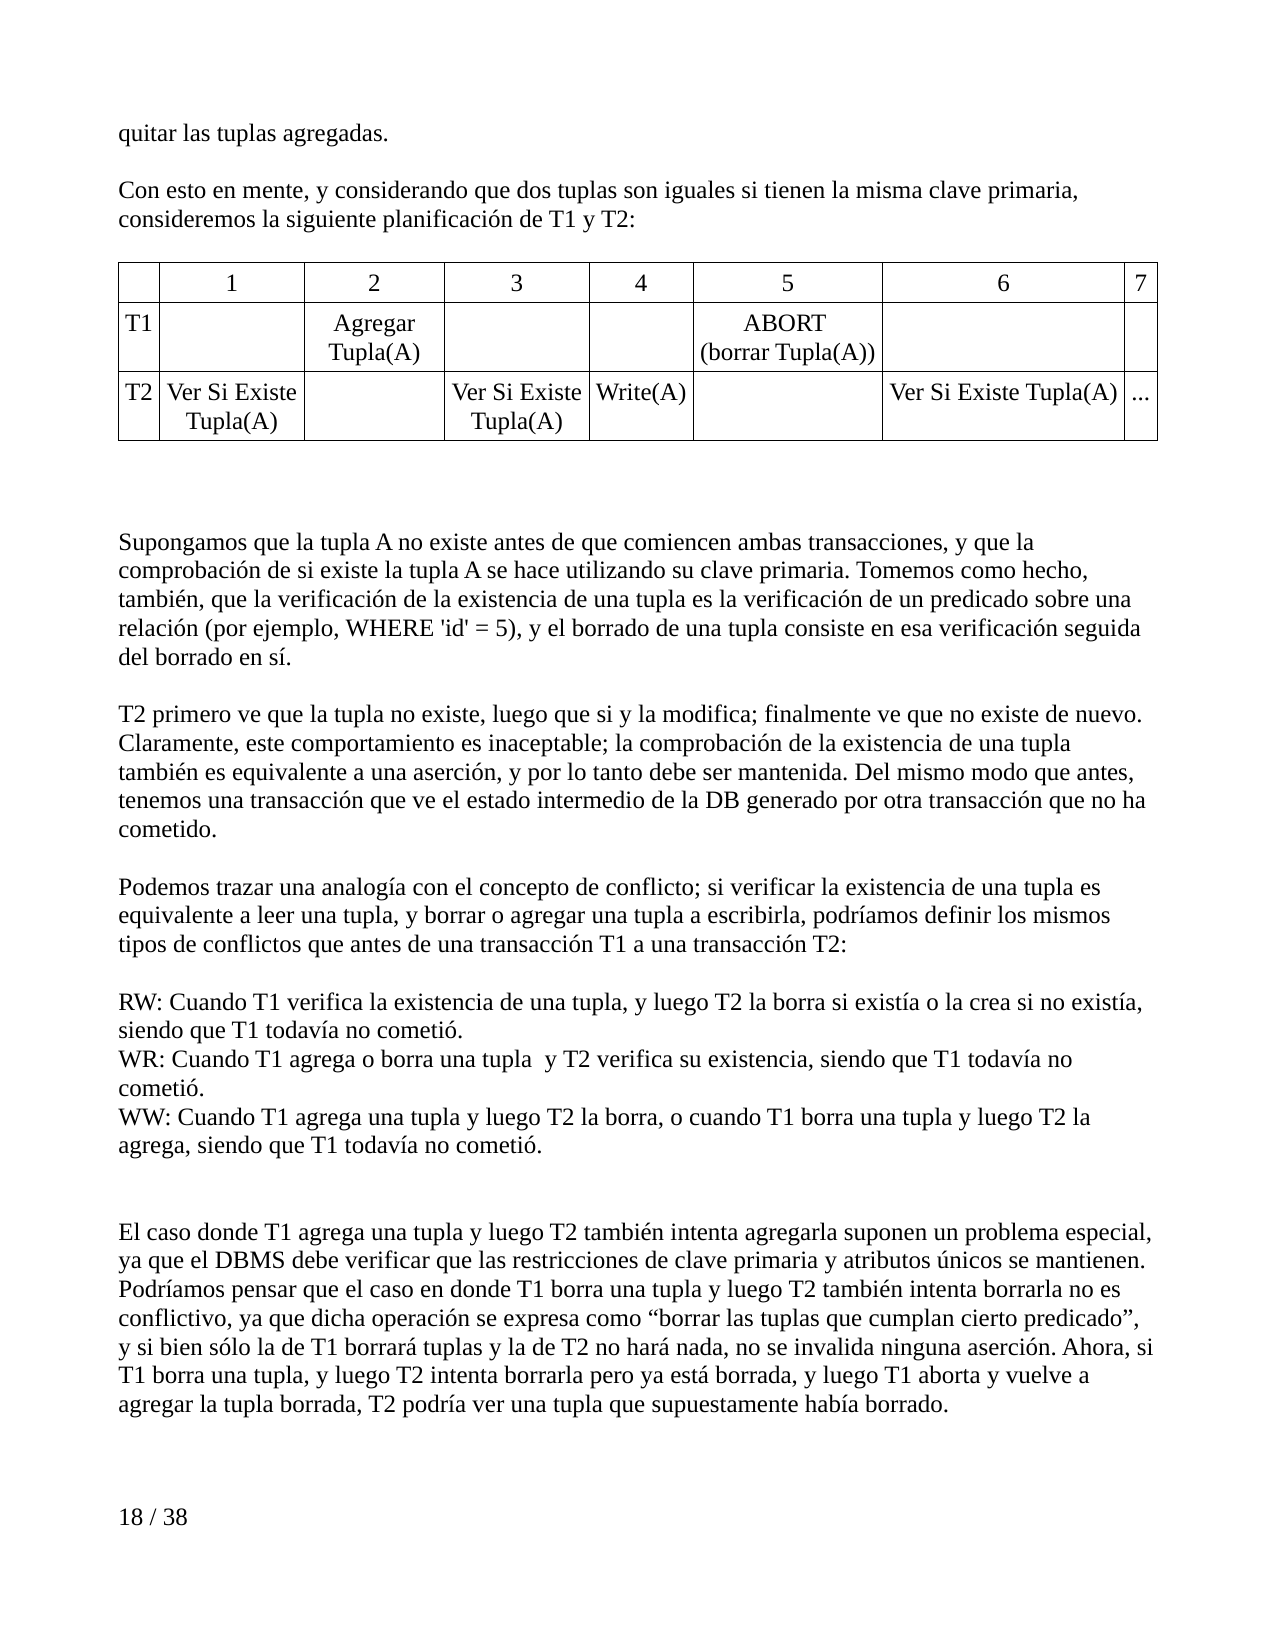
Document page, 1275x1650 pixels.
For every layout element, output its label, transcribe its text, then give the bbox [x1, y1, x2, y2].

table_cell [883, 303, 1124, 371]
table_header 5 [694, 263, 882, 302]
table_cell Ver Si Existe Tupla(A) [445, 372, 589, 440]
table_cell [1125, 303, 1157, 371]
text WR: Cuando T1 agrega o borra una tupla y T2 verifica su existencia, siendo que T1 todavía no cometió. [118, 1044, 1157, 1102]
table_header 7 [1125, 263, 1157, 302]
table_cell [694, 372, 882, 440]
table_header 1 [160, 263, 304, 302]
table_header 4 [590, 263, 693, 302]
text WW: Cuando T1 agrega una tupla y luego T2 la borra, o cuando T1 borra una tupla y luego T2 la agrega, siendo que T1 todavía no cometió. [118, 1102, 1157, 1159]
text quitar las tuplas agregadas. [118, 118, 1157, 147]
text RW: Cuando T1 verifica la existencia de una tupla, y luego T2 la borra si existía o la crea si no existía, siendo que T1 todavía no cometió. [118, 958, 1157, 1044]
table_cell ABORT (borrar Tupla(A)) [694, 303, 882, 371]
table_cell T2 [119, 372, 159, 440]
table_header 6 [883, 263, 1124, 302]
text Supongamos que la tupla A no existe antes de que comiencen ambas transacciones, y que la comprobación de si existe la tupla A se hace utilizando su clave primaria. Tomemos como hecho, también, que la verificación de la existencia de una tupla es la verificación de un predicado sobre una relación (por ejemplo, WHERE 'id' = 5), y el borrado de una tupla consiste en esa verificación seguida del borrado en sí. [118, 527, 1157, 670]
table_cell [305, 372, 444, 440]
text T2 primero ve que la tupla no existe, luego que si y la modifica; finalmente ve que no existe de nuevo. Claramente, este comportamiento es inaceptable; la comprobación de la existencia de una tupla también es equivalente a una aserción, y por lo tanto debe ser mantenida. Del mismo modo que antes, tenemos una transacción que ve el estado intermedio de la DB generado por otra transacción que no ha cometido. [118, 699, 1157, 843]
table_cell Agregar Tupla(A) [305, 303, 444, 371]
table_cell T1 [119, 303, 159, 371]
text Podemos trazar una analogía con el concepto de conflicto; si verificar la existencia de una tupla es equivalente a leer una tupla, y borrar o agregar una tupla a escribirla, podríamos definir los mismos tipos de conflictos que antes de una transacción T1 a una transacción T2: [118, 872, 1157, 958]
table_cell Write(A) [590, 372, 693, 440]
table_cell ... [1125, 372, 1157, 440]
table_header 2 [305, 263, 444, 302]
table_cell Ver Si Existe Tupla(A) [883, 372, 1124, 440]
text Con esto en mente, y considerando que dos tuplas son iguales si tienen la misma clave primaria, consideremos la siguiente planificación de T1 y T2: [118, 176, 1157, 233]
table_cell [590, 303, 693, 371]
table_cell [445, 303, 589, 371]
table_header [119, 263, 159, 302]
text El caso donde T1 agrega una tupla y luego T2 también intenta agregarla suponen un problema especial, ya que el DBMS debe verificar que las restricciones de clave primaria y atributos únicos se mantienen. Podríamos pensar que el caso en donde T1 borra una tupla y luego T2 también intenta borrarla no es conflictivo, ya que dicha operación se expresa como “borrar las tuplas que cumplan cierto predicado”, y si bien sólo la de T1 borrará tuplas y la de T2 no hará nada, no se invalida ninguna aserción. Ahora, si T1 borra una tupla, y luego T2 intenta borrarla pero ya está borrada, y luego T1 aborta y vuelve a agregar la tupla borrada, T2 podría ver una tupla que supuestamente había borrado. [118, 1217, 1157, 1418]
table_cell Ver Si Existe Tupla(A) [160, 372, 304, 440]
table_cell [160, 303, 304, 371]
table_header 3 [445, 263, 589, 302]
